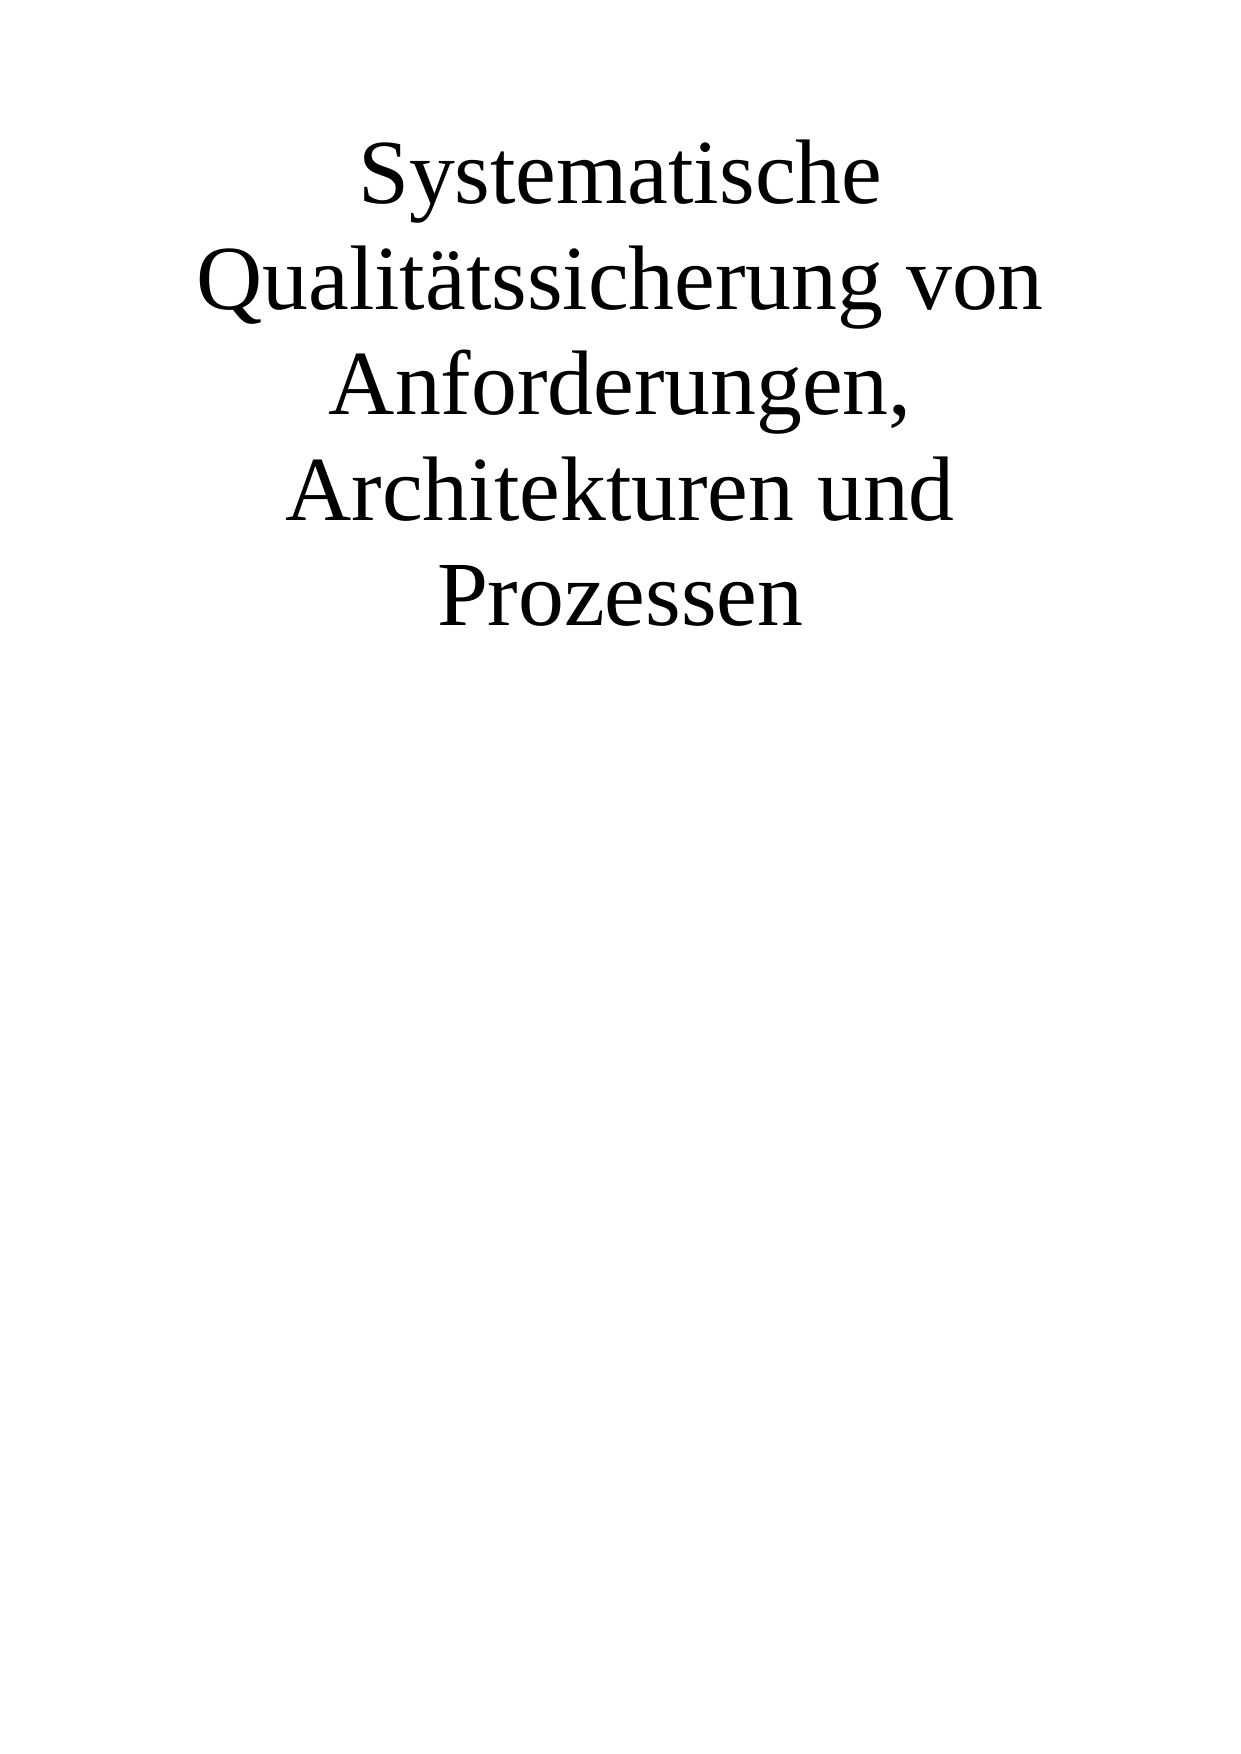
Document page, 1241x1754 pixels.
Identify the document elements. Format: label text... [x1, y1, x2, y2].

text Systematische Qualitätssicherung von Anforderungen, Architekturen und Prozessen [118, 118, 1122, 645]
